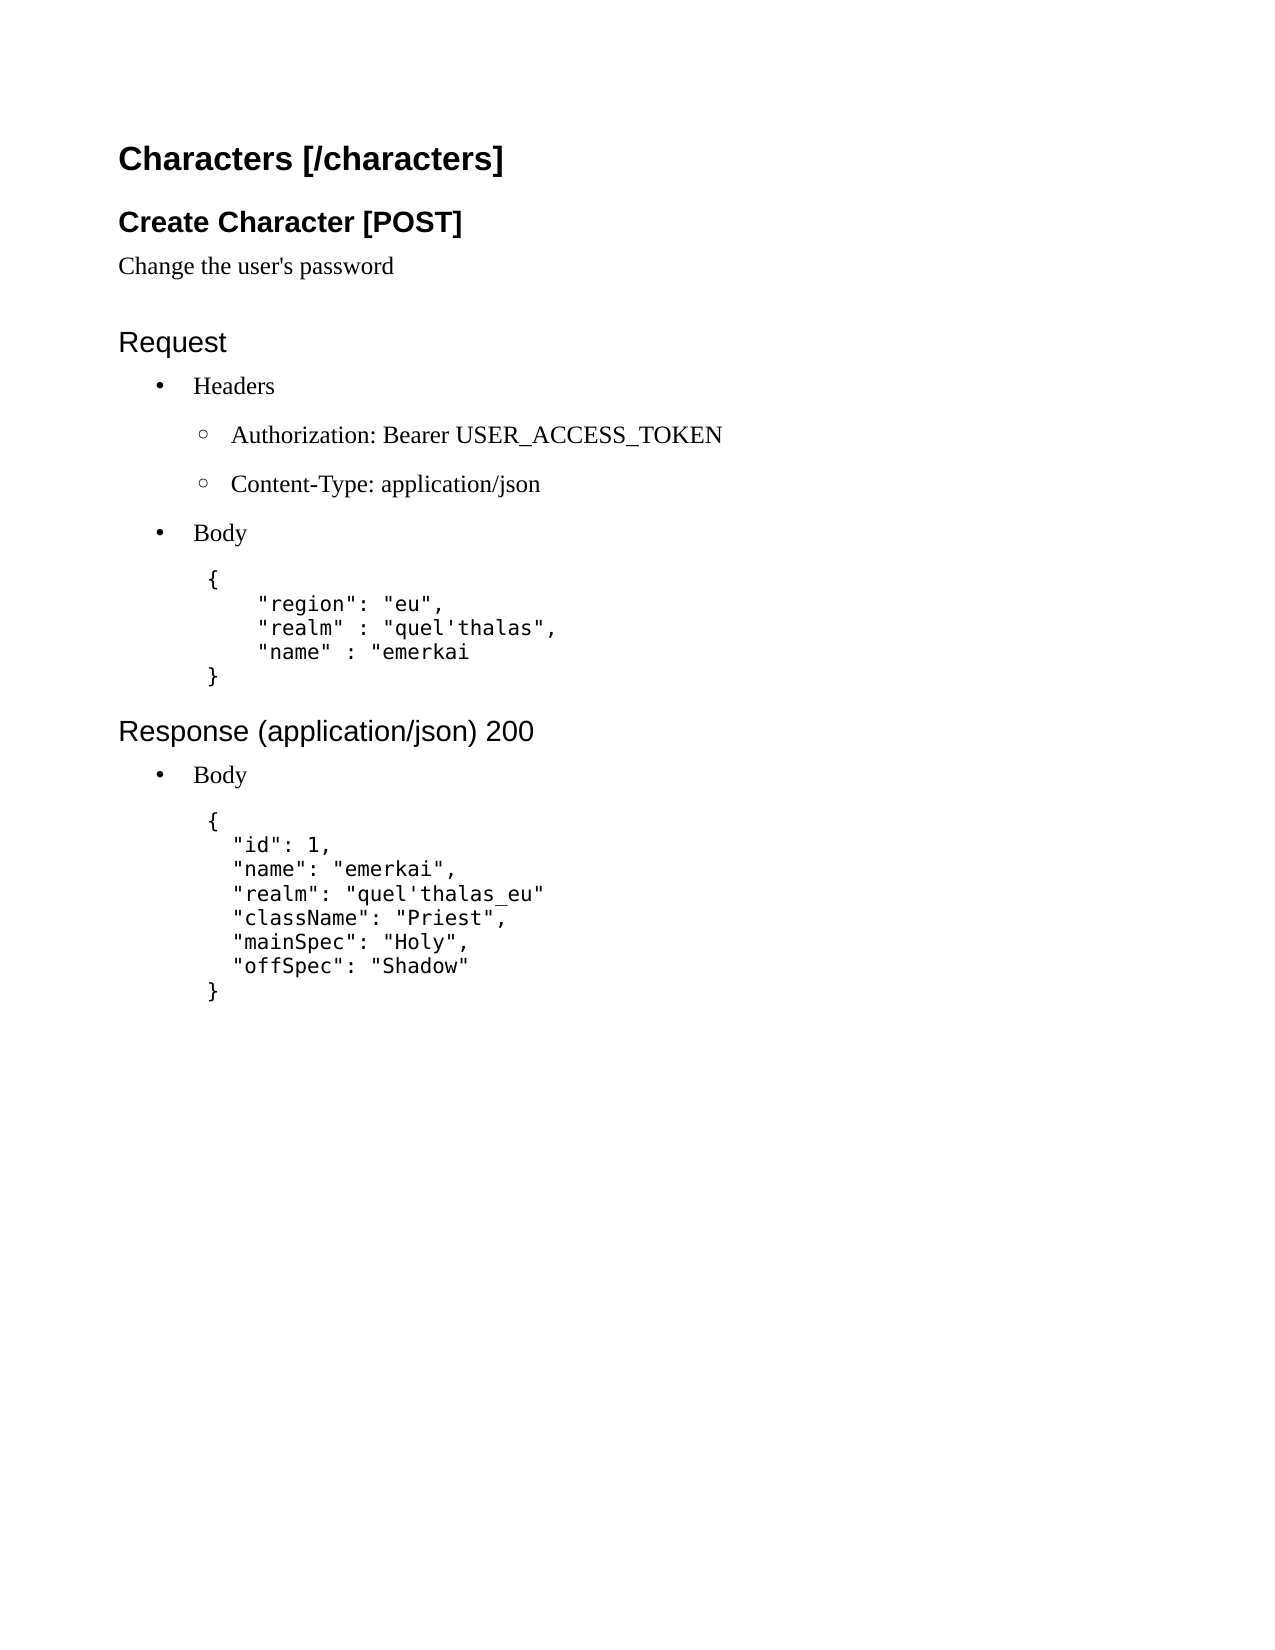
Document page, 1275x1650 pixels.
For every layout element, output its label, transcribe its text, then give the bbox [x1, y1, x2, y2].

text "realm" : "quel'thalas", [207, 616, 1157, 640]
text { [207, 809, 1157, 833]
text } [207, 979, 1157, 1003]
text "offSpec": "Shadow" [207, 954, 1157, 979]
list Authorization: Bearer USER_ACCESS_TOKEN [193, 420, 1157, 449]
list Headers [156, 371, 1157, 400]
subtitle Characters [/characters] [118, 139, 1157, 178]
text } [207, 664, 1157, 689]
text "name" : "emerkai [207, 640, 1157, 664]
text "realm": "quel'thalas_eu" [207, 882, 1157, 906]
text "className": "Priest", [207, 906, 1157, 930]
text "mainSpec": "Holy", [207, 930, 1157, 954]
list Body [156, 518, 1157, 547]
subtitle Create Character [POST] [118, 205, 1157, 238]
text "id": 1, [207, 833, 1157, 857]
subtitle Request [118, 325, 1157, 358]
list Body [156, 760, 1157, 788]
text Change the user's password [118, 251, 1157, 280]
list Content-Type: application/json [193, 469, 1157, 498]
text { [207, 567, 1157, 592]
subtitle Response (application/json) 200 [118, 714, 1157, 747]
text "region": "eu", [207, 592, 1157, 616]
text "name": "emerkai", [207, 857, 1157, 882]
